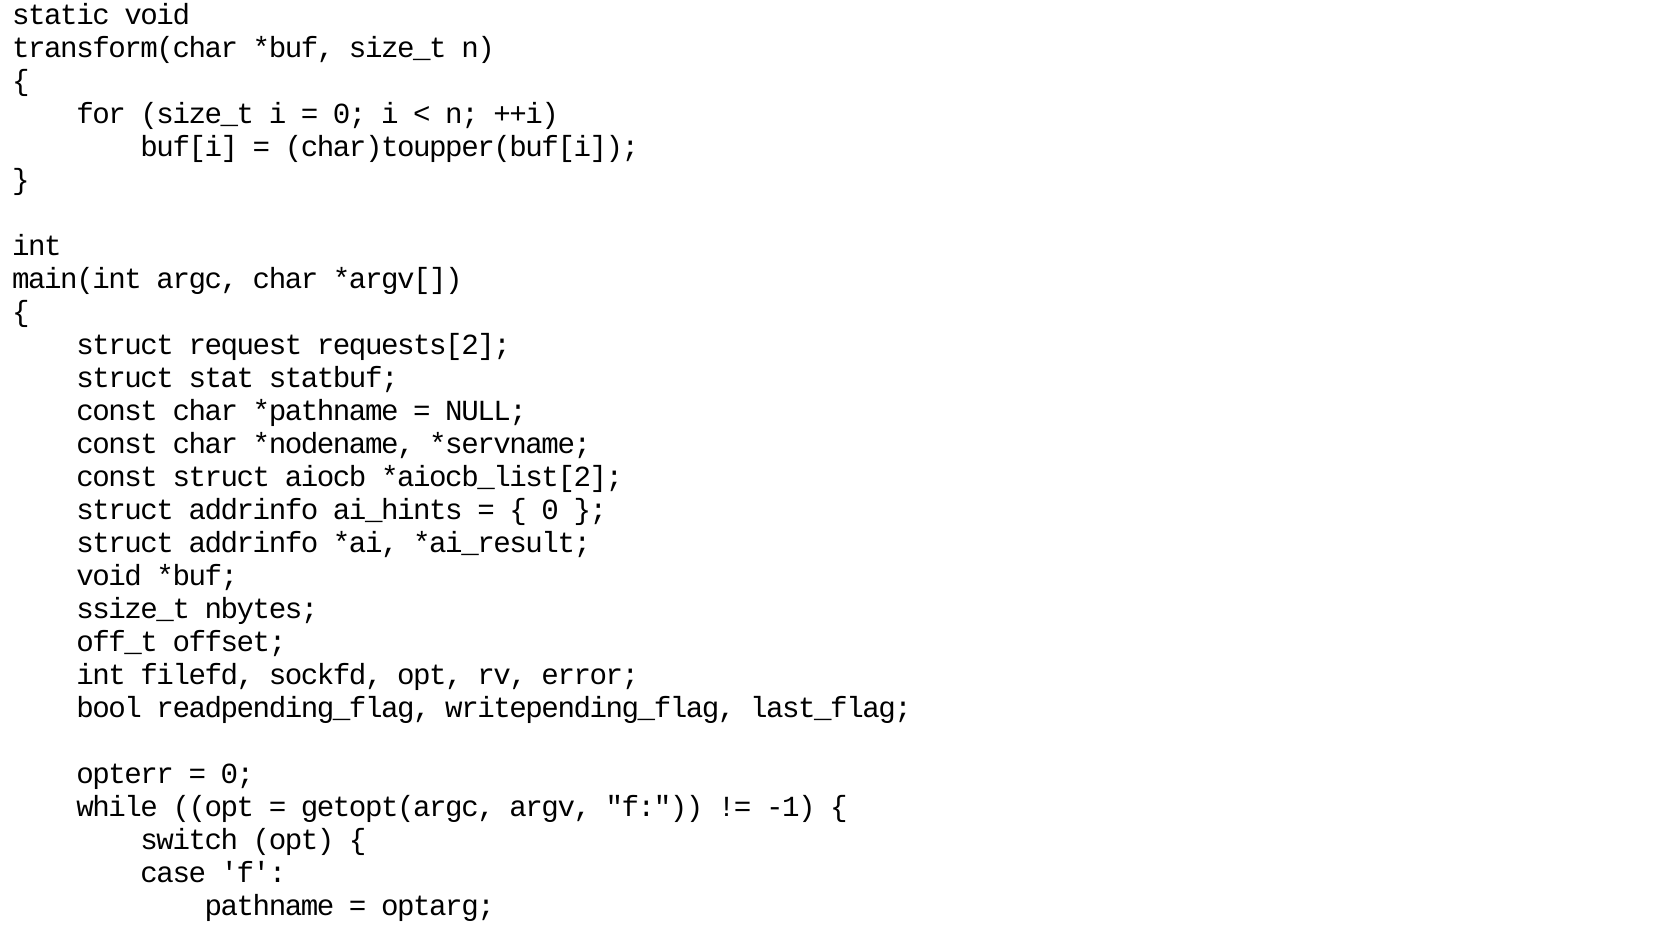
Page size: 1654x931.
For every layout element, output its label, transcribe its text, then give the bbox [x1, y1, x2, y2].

text const struct aiocb *aiocb_list[2]; [12, 462, 1642, 495]
text switch (opt) { [12, 826, 1642, 858]
text off_t offset; [12, 627, 1642, 660]
text struct stat statbuf; [12, 363, 1642, 396]
text for (size_t i = 0; i < n; ++i) [12, 99, 1642, 132]
text buf[i] = (char)toupper(buf[i]); [12, 132, 1642, 165]
text struct request requests[2]; [12, 330, 1642, 363]
text } [12, 165, 1642, 198]
text main(int argc, char *argv[]) [12, 264, 1642, 297]
text const char *nodename, *servname; [12, 429, 1642, 462]
text const char *pathname = NULL; [12, 396, 1642, 429]
text int [12, 231, 1642, 264]
text transform(char *buf, size_t n) [12, 33, 1642, 66]
text while ((opt = getopt(argc, argv, "f:")) != -1) { [12, 792, 1642, 826]
text opterr = 0; [12, 759, 1642, 792]
text bool readpending_flag, writepending_flag, last_flag; [12, 693, 1642, 726]
text pathname = optarg; [12, 892, 1642, 924]
text ssize_t nbytes; [12, 594, 1642, 627]
text void *buf; [12, 561, 1642, 594]
text static void [12, 0, 1642, 33]
text { [12, 297, 1642, 330]
text struct addrinfo ai_hints = { 0 }; [12, 495, 1642, 528]
text case 'f': [12, 858, 1642, 892]
text struct addrinfo *ai, *ai_result; [12, 528, 1642, 561]
text int filefd, sockfd, opt, rv, error; [12, 660, 1642, 693]
text { [12, 66, 1642, 99]
